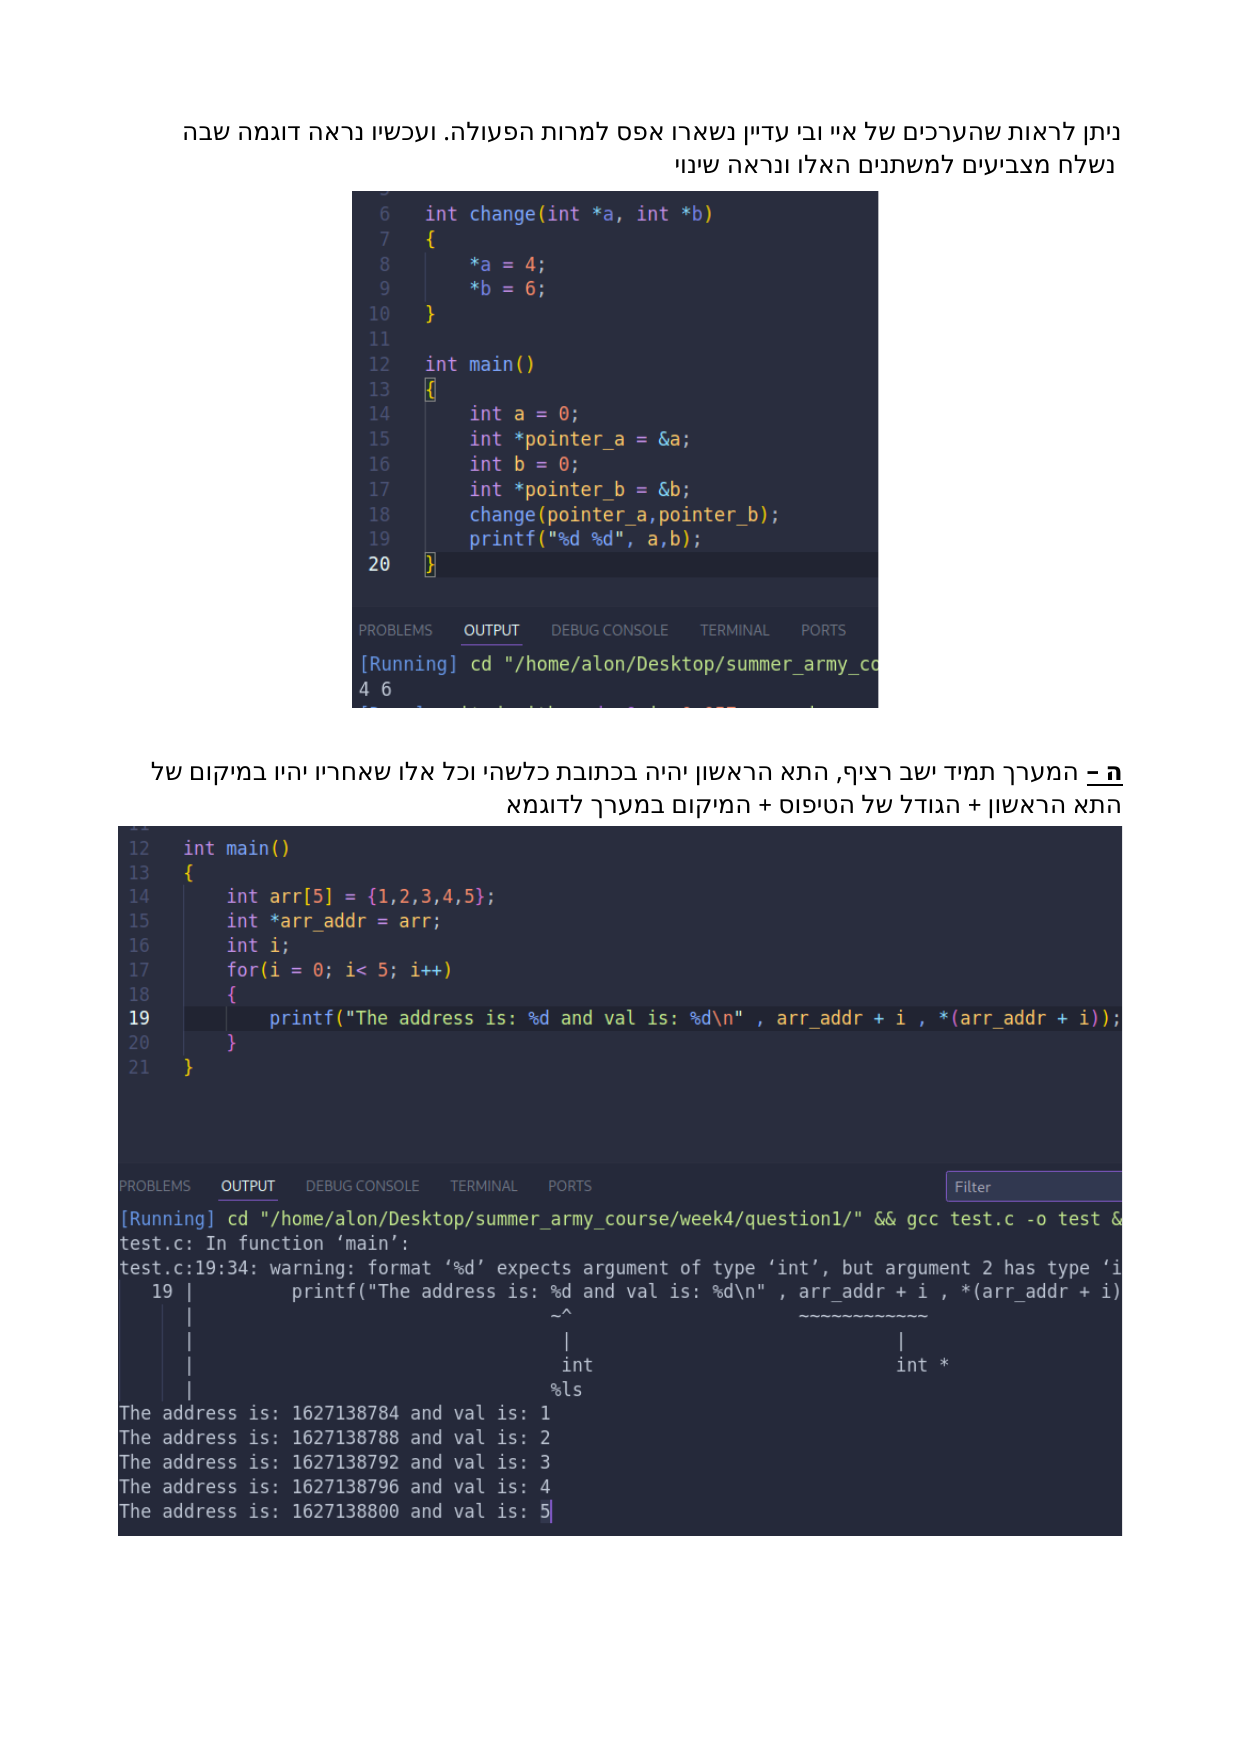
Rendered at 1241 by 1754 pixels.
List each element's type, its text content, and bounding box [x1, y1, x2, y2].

picture [352, 191, 879, 708]
picture [118, 826, 1123, 1536]
text ניתן לראות שהערכים של איי ובי עדיין נשארו אפס למרות הפעולה. ועכשיו נראה דוגמה שבה נשלח מצביעים למשתנים האלו ונראה שינוי [118, 118, 1122, 183]
text ה – המערך תמיד ישב רציף, התא הראשון יהיה בכתובת כלשהי וכל אלו שאחריו יהיו במיקום של התא הראשון + הגודל של הטיפוס + המיקום במערך לדוגמא [118, 758, 1122, 823]
